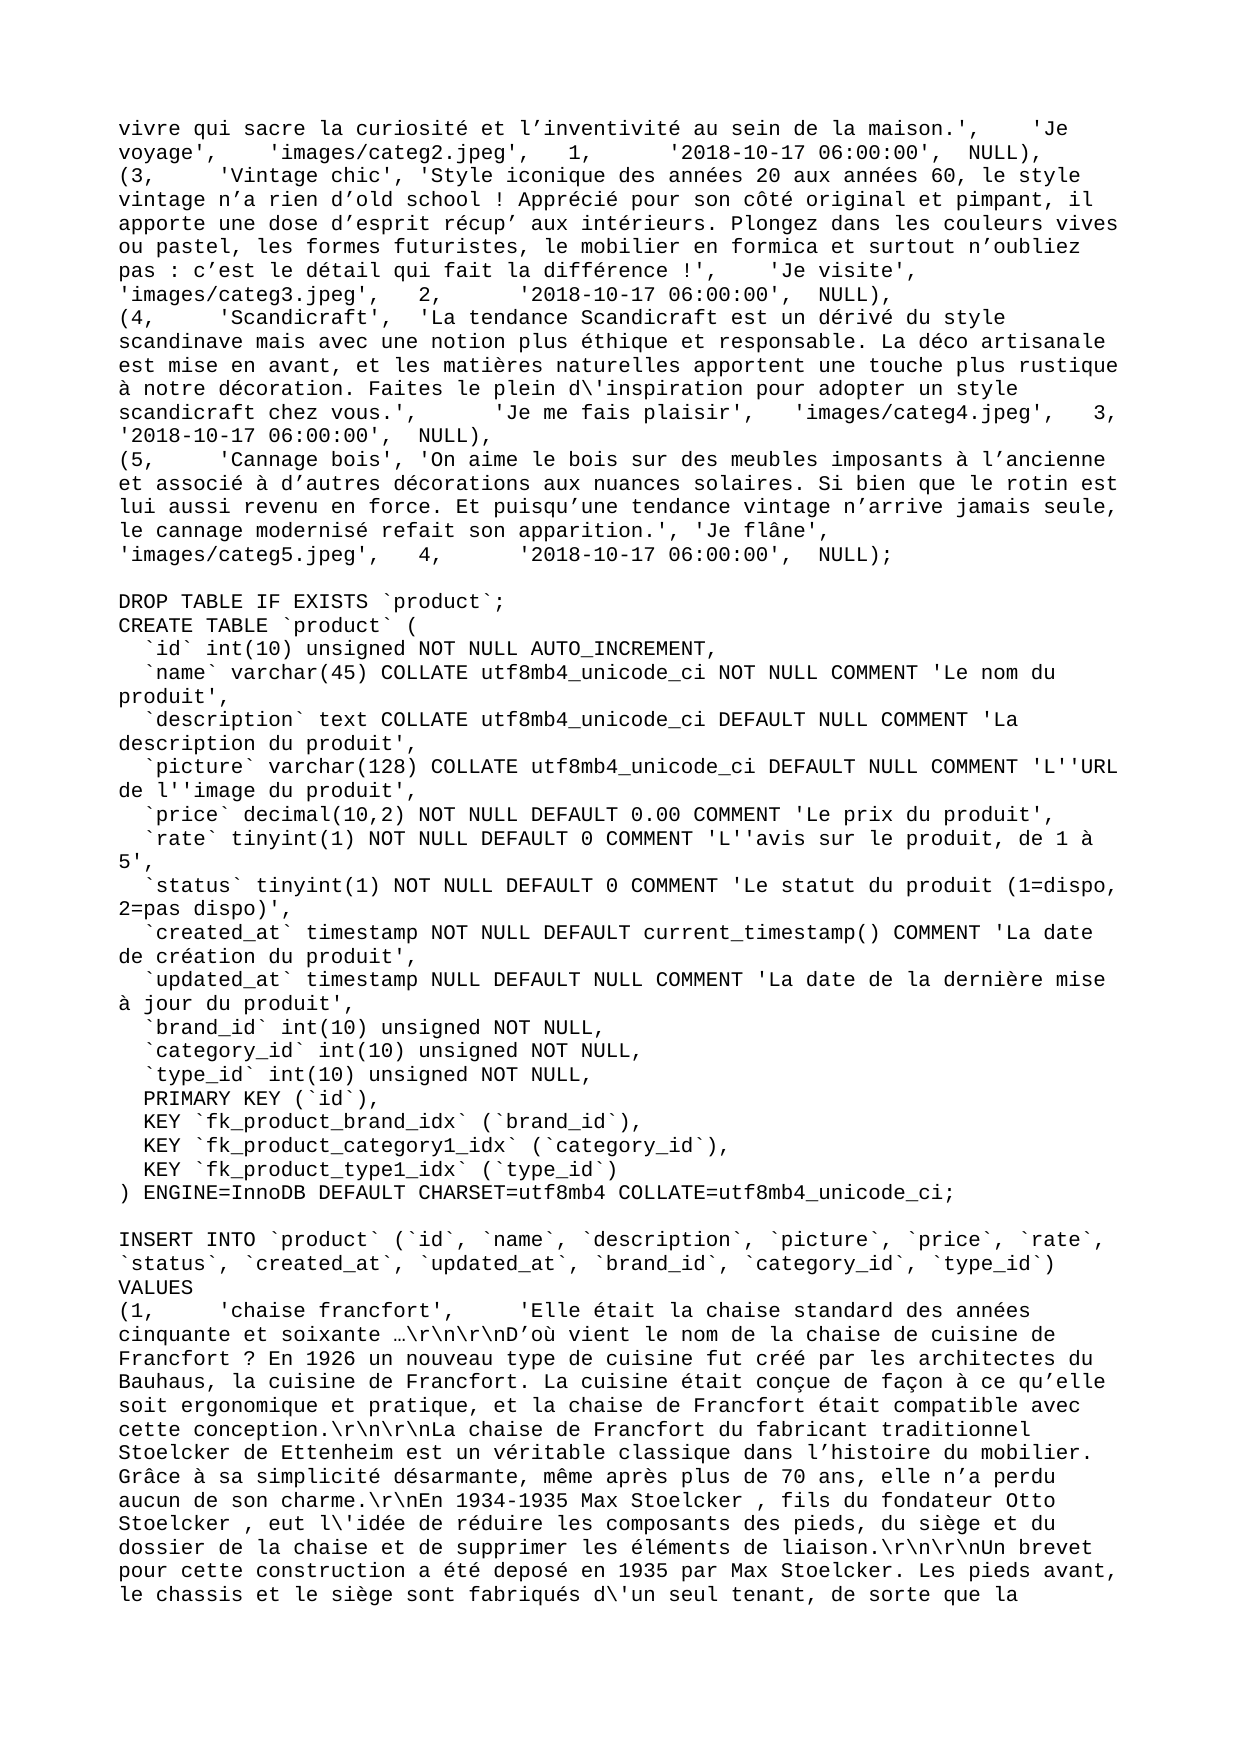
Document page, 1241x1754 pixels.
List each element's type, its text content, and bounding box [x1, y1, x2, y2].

text `picture` varchar(128) COLLATE utf8mb4_unicode_ci DEFAULT NULL COMMENT 'L''URL de l''image du produit', [118, 757, 1122, 804]
text INSERT INTO `product` (`id`, `name`, `description`, `picture`, `price`, `rate`, `status`, `created_at`, `updated_at`, `brand_id`, `category_id`, `type_id`) VALUES [118, 1229, 1122, 1300]
text DROP TABLE IF EXISTS `product`; [118, 591, 1122, 615]
text (4, 'Scandicraft', 'La tendance Scandicraft est un dérivé du style scandinave mais avec une notion plus éthique et responsable. La déco artisanale est mise en avant, et les matières naturelles apportent une touche plus rustique à notre décoration. Faites le plein d\'inspiration pour adopter un style scandicraft chez vous.', 'Je me fais plaisir', 'images/categ4.jpeg', 3, '2018-10-17 06:00:00', NULL), [118, 307, 1122, 449]
text `rate` tinyint(1) NOT NULL DEFAULT 0 COMMENT 'L''avis sur le produit, de 1 à 5', [118, 827, 1122, 875]
text `status` tinyint(1) NOT NULL DEFAULT 0 COMMENT 'Le statut du produit (1=dispo, 2=pas dispo)', [118, 875, 1122, 922]
text (5, 'Cannage bois', 'On aime le bois sur des meubles imposants à l’ancienne et associé à d’autres décorations aux nuances solaires. Si bien que le rotin est lui aussi revenu en force. Et puisqu’une tendance vintage n’arrive jamais seule, le cannage modernisé refait son apparition.', 'Je flâne', 'images/categ5.jpeg', 4, '2018-10-17 06:00:00', NULL); [118, 449, 1122, 567]
text `type_id` int(10) unsigned NOT NULL, [118, 1064, 1122, 1088]
text (1, 'chaise francfort', 'Elle était la chaise standard des années cinquante et soixante …\r\n\r\nD’où vient le nom de la chaise de cuisine de Francfort ? En 1926 un nouveau type de cuisine fut créé par les architectes du Bauhaus, la cuisine de Francfort. La cuisine était conçue de façon à ce qu’elle soit ergonomique et pratique, et la chaise de Francfort était compatible avec cette conception.\r\n\r\nLa chaise de Francfort du fabricant traditionnel Stoelcker de Ettenheim est un véritable classique dans l’histoire du mobilier. Grâce à sa simplicité désarmante, même après plus de 70 ans, elle n’a perdu aucun de son charme.\r\nEn 1934-1935 Max Stoelcker , fils du fondateur Otto Stoelcker , eut l\'idée de réduire les composants des pieds, du siège et du dossier de la chaise et de supprimer les éléments de liaison.\r\n\r\nUn brevet pour cette construction a été deposé en 1935 par Max Stoelcker. Les pieds avant, le chassis et le siège sont fabriqués d\'un seul tenant, de sorte que la [118, 1300, 1122, 1608]
text `brand_id` int(10) unsigned NOT NULL, [118, 1017, 1122, 1040]
text `updated_at` timestamp NULL DEFAULT NULL COMMENT 'La date de la dernière mise à jour du produit', [118, 969, 1122, 1017]
text CREATE TABLE `product` ( [118, 615, 1122, 638]
text vivre qui sacre la curiosité et l’inventivité au sein de la maison.', 'Je voyage', 'images/categ2.jpeg', 1, '2018-10-17 06:00:00', NULL), [118, 118, 1122, 165]
text `created_at` timestamp NOT NULL DEFAULT current_timestamp() COMMENT 'La date de création du produit', [118, 922, 1122, 969]
text (3, 'Vintage chic', 'Style iconique des années 20 aux années 60, le style vintage n’a rien d’old school ! Apprécié pour son côté original et pimpant, il apporte une dose d’esprit récup’ aux intérieurs. Plongez dans les couleurs vives ou pastel, les formes futuristes, le mobilier en formica et surtout n’oubliez pas : c’est le détail qui fait la différence !', 'Je visite', 'images/categ3.jpeg', 2, '2018-10-17 06:00:00', NULL), [118, 165, 1122, 307]
text `name` varchar(45) COLLATE utf8mb4_unicode_ci NOT NULL COMMENT 'Le nom du produit', [118, 662, 1122, 709]
text `id` int(10) unsigned NOT NULL AUTO_INCREMENT, [118, 638, 1122, 662]
text KEY `fk_product_category1_idx` (`category_id`), [118, 1135, 1122, 1158]
text ) ENGINE=InnoDB DEFAULT CHARSET=utf8mb4 COLLATE=utf8mb4_unicode_ci; [118, 1182, 1122, 1206]
text KEY `fk_product_brand_idx` (`brand_id`), [118, 1111, 1122, 1135]
text PRIMARY KEY (`id`), [118, 1088, 1122, 1111]
text `description` text COLLATE utf8mb4_unicode_ci DEFAULT NULL COMMENT 'La description du produit', [118, 709, 1122, 757]
text KEY `fk_product_type1_idx` (`type_id`) [118, 1158, 1122, 1182]
text `category_id` int(10) unsigned NOT NULL, [118, 1040, 1122, 1064]
text `price` decimal(10,2) NOT NULL DEFAULT 0.00 COMMENT 'Le prix du produit', [118, 804, 1122, 827]
